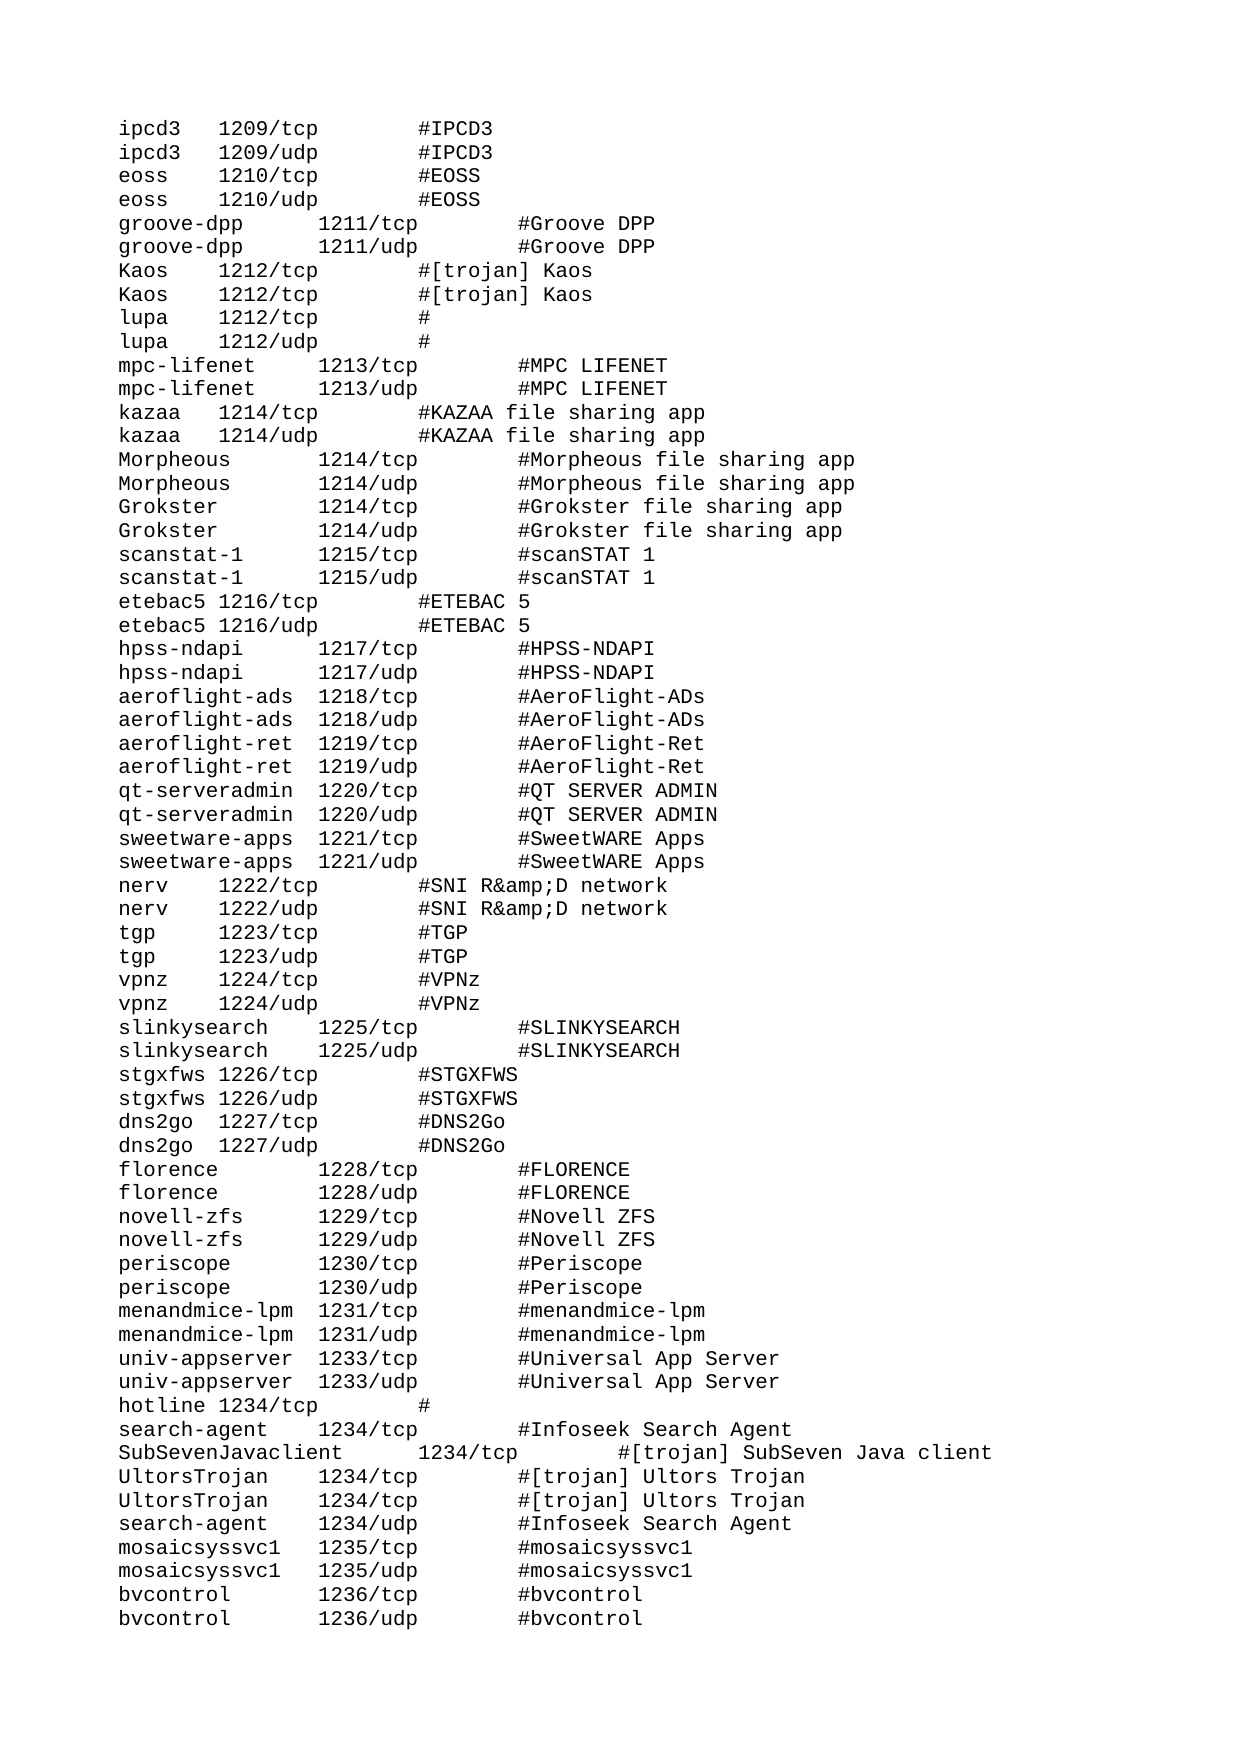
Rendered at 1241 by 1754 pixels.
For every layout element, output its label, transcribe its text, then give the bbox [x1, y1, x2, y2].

text mpc-lifenet 1213/udp #MPC LIFENET [118, 378, 1122, 402]
text univ-appserver 1233/udp #Universal App Server [118, 1371, 1122, 1395]
text Morpheous 1214/udp #Morpheous file sharing app [118, 473, 1122, 496]
text stgxfws 1226/udp #STGXFWS [118, 1088, 1122, 1111]
text univ-appserver 1233/tcp #Universal App Server [118, 1348, 1122, 1371]
text Grokster 1214/udp #Grokster file sharing app [118, 520, 1122, 544]
text dns2go 1227/tcp #DNS2Go [118, 1111, 1122, 1135]
text bvcontrol 1236/tcp #bvcontrol [118, 1584, 1122, 1608]
text groove-dpp 1211/udp #Groove DPP [118, 236, 1122, 260]
text novell-zfs 1229/udp #Novell ZFS [118, 1229, 1122, 1253]
text ipcd3 1209/tcp #IPCD3 [118, 118, 1122, 142]
text search-agent 1234/tcp #Infoseek Search Agent [118, 1419, 1122, 1442]
text tgp 1223/tcp #TGP [118, 922, 1122, 946]
text lupa 1212/udp # [118, 331, 1122, 354]
text hotline 1234/tcp # [118, 1395, 1122, 1419]
text dns2go 1227/udp #DNS2Go [118, 1135, 1122, 1158]
text SubSevenJavaclient 1234/tcp #[trojan] SubSeven Java client [118, 1442, 1122, 1466]
text qt-serveradmin 1220/udp #QT SERVER ADMIN [118, 804, 1122, 827]
text stgxfws 1226/tcp #STGXFWS [118, 1064, 1122, 1088]
text etebac5 1216/udp #ETEBAC 5 [118, 615, 1122, 638]
text scanstat-1 1215/udp #scanSTAT 1 [118, 567, 1122, 591]
text novell-zfs 1229/tcp #Novell ZFS [118, 1206, 1122, 1229]
text florence 1228/tcp #FLORENCE [118, 1158, 1122, 1182]
text mpc-lifenet 1213/tcp #MPC LIFENET [118, 354, 1122, 378]
text menandmice-lpm 1231/tcp #menandmice-lpm [118, 1300, 1122, 1324]
text search-agent 1234/udp #Infoseek Search Agent [118, 1513, 1122, 1537]
text scanstat-1 1215/tcp #scanSTAT 1 [118, 544, 1122, 567]
text qt-serveradmin 1220/tcp #QT SERVER ADMIN [118, 780, 1122, 804]
text Kaos 1212/tcp #[trojan] Kaos [118, 284, 1122, 307]
text aeroflight-ads 1218/tcp #AeroFlight-ADs [118, 686, 1122, 709]
text Morpheous 1214/tcp #Morpheous file sharing app [118, 449, 1122, 473]
text hpss-ndapi 1217/tcp #HPSS-NDAPI [118, 638, 1122, 662]
text Kaos 1212/tcp #[trojan] Kaos [118, 260, 1122, 284]
text hpss-ndapi 1217/udp #HPSS-NDAPI [118, 662, 1122, 686]
text kazaa 1214/udp #KAZAA file sharing app [118, 426, 1122, 449]
text lupa 1212/tcp # [118, 307, 1122, 331]
text UltorsTrojan 1234/tcp #[trojan] Ultors Trojan [118, 1489, 1122, 1513]
text slinkysearch 1225/udp #SLINKYSEARCH [118, 1040, 1122, 1064]
text aeroflight-ret 1219/udp #AeroFlight-Ret [118, 757, 1122, 780]
text mosaicsyssvc1 1235/tcp #mosaicsyssvc1 [118, 1537, 1122, 1561]
text aeroflight-ads 1218/udp #AeroFlight-ADs [118, 709, 1122, 733]
text eoss 1210/tcp #EOSS [118, 165, 1122, 189]
text Grokster 1214/tcp #Grokster file sharing app [118, 496, 1122, 520]
text eoss 1210/udp #EOSS [118, 189, 1122, 213]
text sweetware-apps 1221/tcp #SweetWARE Apps [118, 827, 1122, 851]
text aeroflight-ret 1219/tcp #AeroFlight-Ret [118, 733, 1122, 757]
text periscope 1230/udp #Periscope [118, 1277, 1122, 1300]
text vpnz 1224/udp #VPNz [118, 993, 1122, 1017]
text mosaicsyssvc1 1235/udp #mosaicsyssvc1 [118, 1561, 1122, 1584]
text nerv 1222/tcp #SNI R&amp;D network [118, 875, 1122, 898]
text UltorsTrojan 1234/tcp #[trojan] Ultors Trojan [118, 1466, 1122, 1489]
text vpnz 1224/tcp #VPNz [118, 969, 1122, 993]
text groove-dpp 1211/tcp #Groove DPP [118, 213, 1122, 236]
text tgp 1223/udp #TGP [118, 946, 1122, 969]
text nerv 1222/udp #SNI R&amp;D network [118, 898, 1122, 922]
text slinkysearch 1225/tcp #SLINKYSEARCH [118, 1017, 1122, 1040]
text florence 1228/udp #FLORENCE [118, 1182, 1122, 1206]
text sweetware-apps 1221/udp #SweetWARE Apps [118, 851, 1122, 875]
text etebac5 1216/tcp #ETEBAC 5 [118, 591, 1122, 615]
text bvcontrol 1236/udp #bvcontrol [118, 1608, 1122, 1631]
text periscope 1230/tcp #Periscope [118, 1253, 1122, 1277]
text menandmice-lpm 1231/udp #menandmice-lpm [118, 1324, 1122, 1348]
text kazaa 1214/tcp #KAZAA file sharing app [118, 402, 1122, 426]
text ipcd3 1209/udp #IPCD3 [118, 142, 1122, 165]
